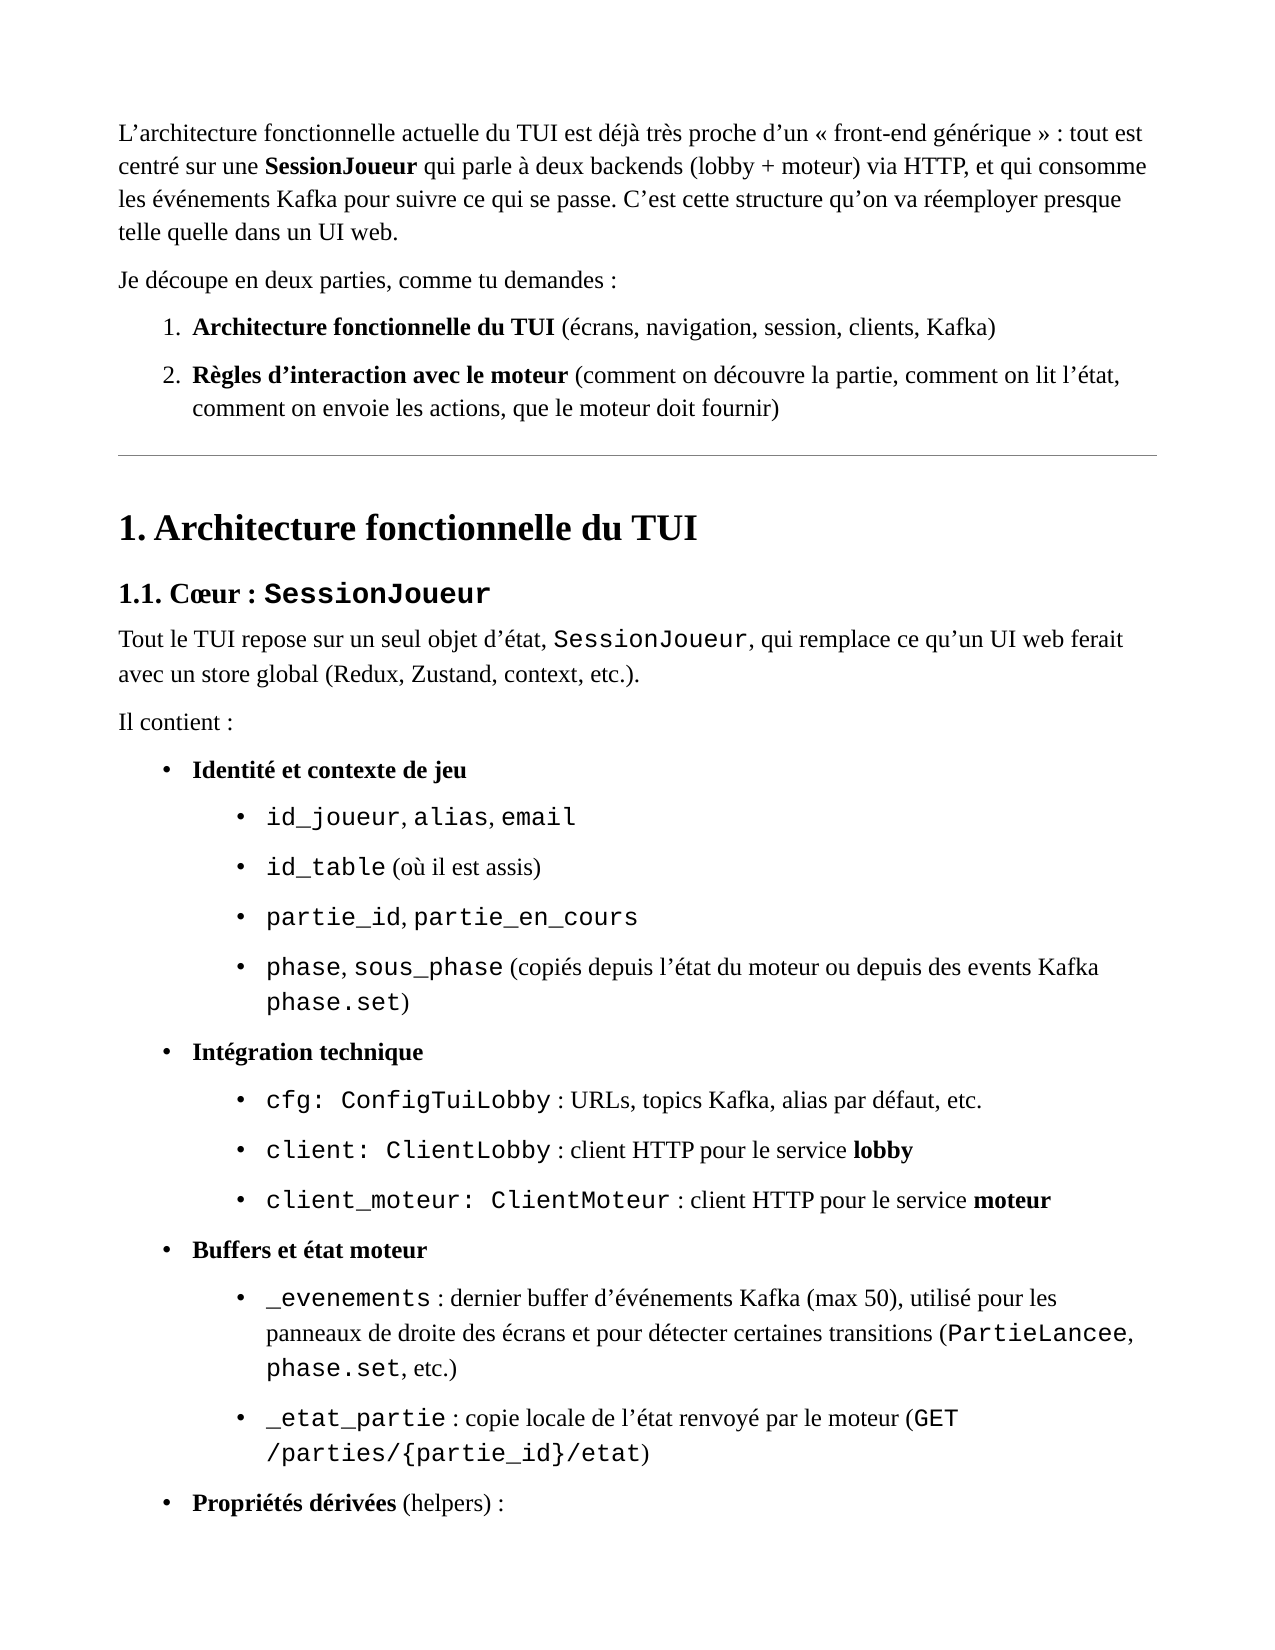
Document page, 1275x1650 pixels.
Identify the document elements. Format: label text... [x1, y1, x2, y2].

list Intégration technique [162, 1037, 1157, 1066]
text Je découpe en deux parties, comme tu demandes : [118, 265, 1157, 293]
list Buffers et état moteur [162, 1235, 1157, 1264]
list client_moteur: ClientMoteur : client HTTP pour le service moteur [236, 1185, 1157, 1216]
list Identité et contexte de jeu [162, 755, 1157, 783]
list _evenements : dernier buffer d’événements Kafka (max 50), utilisé pour les panneaux de droite des écrans et pour détecter certaines transitions (PartieLancee, phase.set, etc.) [236, 1283, 1157, 1384]
list client: ClientLobby : client HTTP pour le service lobby [236, 1135, 1157, 1166]
list partie_id, partie_en_cours [236, 902, 1157, 933]
list cfg: ConfigTuiLobby : URLs, topics Kafka, alias par défaut, etc. [236, 1085, 1157, 1116]
list id_table (où il est assis) [236, 852, 1157, 883]
list id_joueur, alias, email [236, 802, 1157, 833]
subtitle 1.1. Cœur : SessionJoueur [118, 576, 1157, 612]
list Architecture fonctionnelle du TUI (écrans, navigation, session, clients, Kafka) [162, 312, 1157, 341]
text L’architecture fonctionnelle actuelle du TUI est déjà très proche d’un « front-end générique » : tout est centré sur une SessionJoueur qui parle à deux backends (lobby + moteur) via HTTP, et qui consomme les événements Kafka pour suivre ce qui se passe. C’est cette structure qu’on va réemployer presque telle quelle dans un UI web. [118, 118, 1157, 246]
list phase, sous_phase (copiés depuis l’état du moteur ou depuis des events Kafka phase.set) [236, 952, 1157, 1018]
list Propriétés dérivées (helpers) : [162, 1488, 1157, 1517]
list Règles d’interaction avec le moteur (comment on découvre la partie, comment on lit l’état, comment on envoie les actions, que le moteur doit fournir) [162, 360, 1157, 422]
list _etat_partie : copie locale de l’état renvoyé par le moteur (GET /parties/{partie_id}/etat) [236, 1403, 1157, 1469]
subtitle 1. Architecture fonctionnelle du TUI [118, 506, 1157, 549]
text Il contient : [118, 707, 1157, 736]
text Tout le TUI repose sur un seul objet d’état, SessionJoueur, qui remplace ce qu’un UI web ferait avec un store global (Redux, Zustand, context, etc.). [118, 624, 1157, 688]
